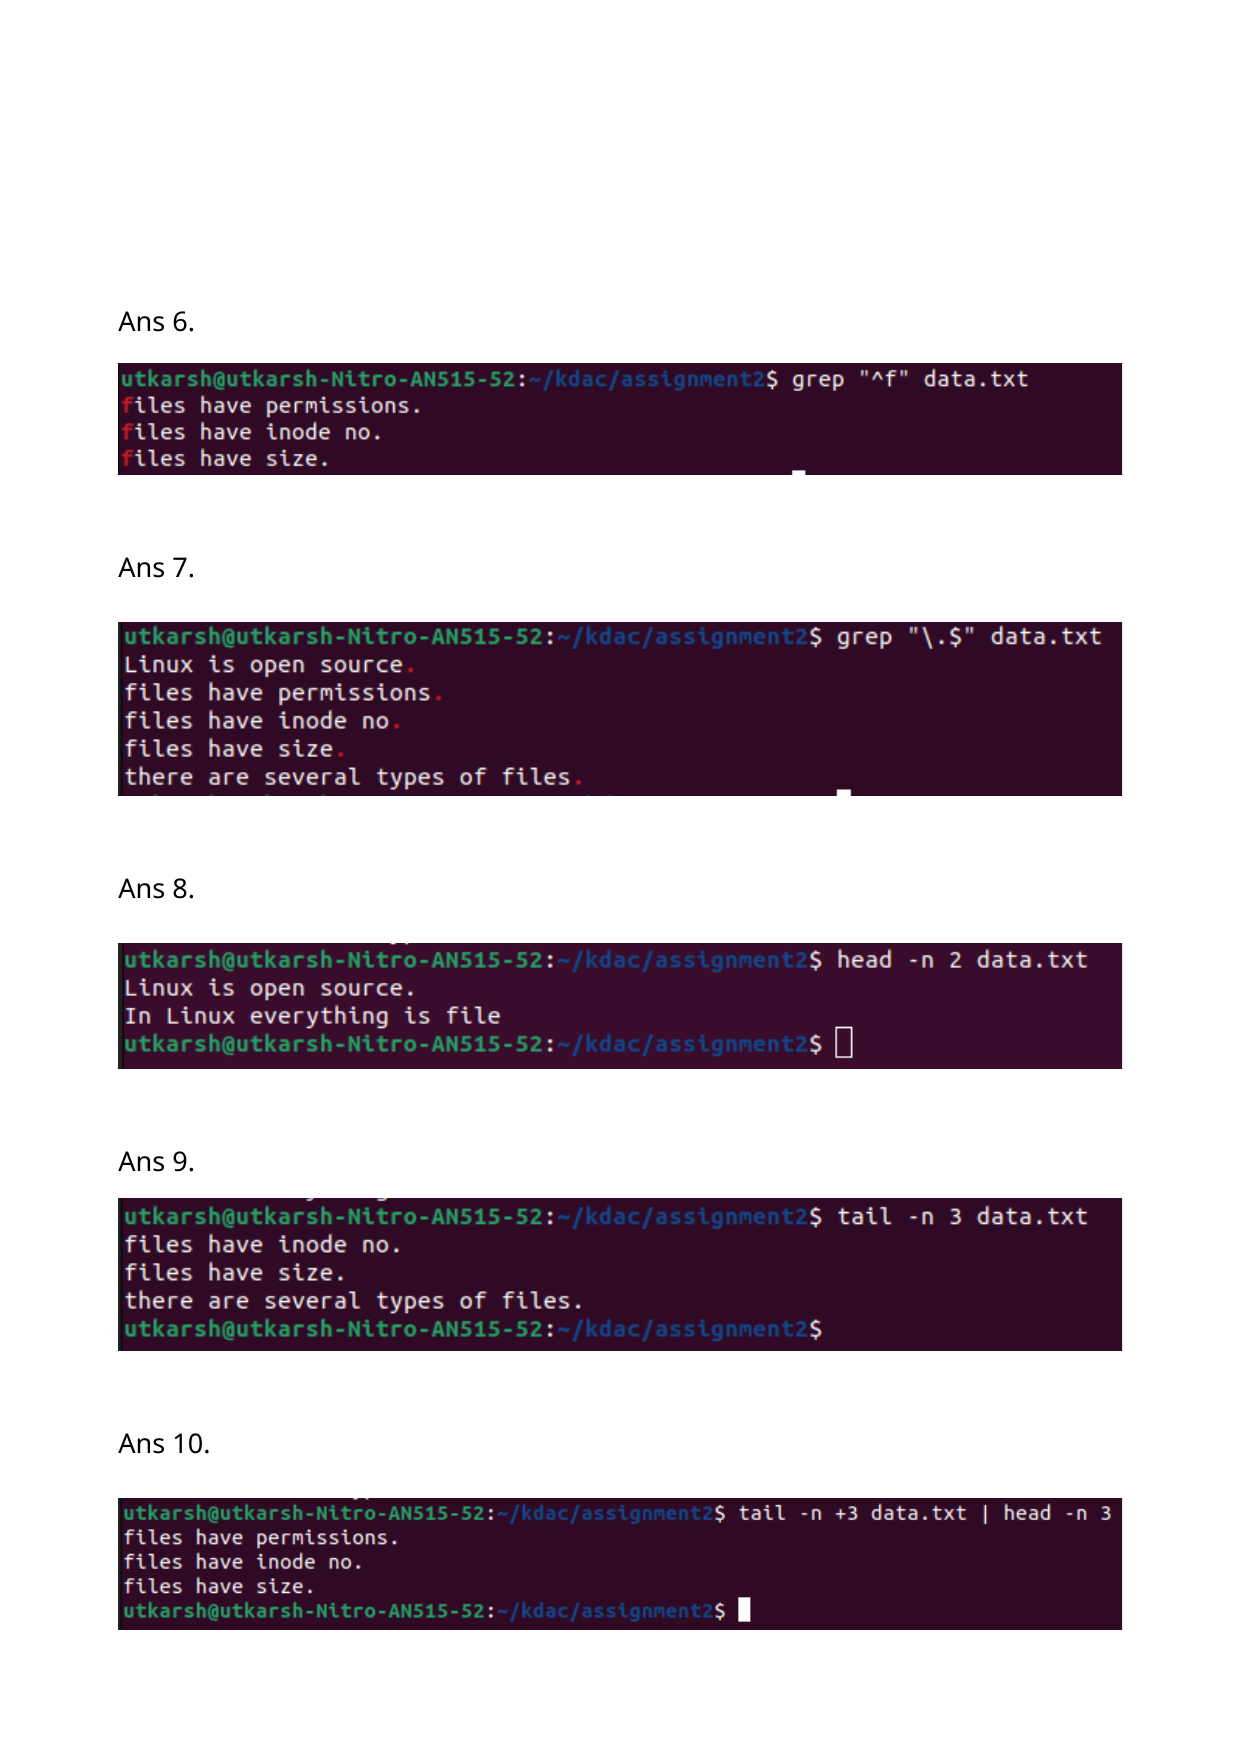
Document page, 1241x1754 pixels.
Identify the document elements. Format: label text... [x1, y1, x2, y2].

picture [118, 622, 1123, 796]
text Ans 9. [118, 1143, 1122, 1179]
text Ans 6. [118, 302, 1122, 339]
picture [118, 363, 1123, 475]
text Ans 10. [118, 1424, 1122, 1461]
picture [118, 1198, 1123, 1351]
text Ans 7. [118, 548, 1122, 585]
text Ans 8. [118, 869, 1122, 906]
picture [118, 1498, 1123, 1630]
picture [118, 943, 1123, 1069]
